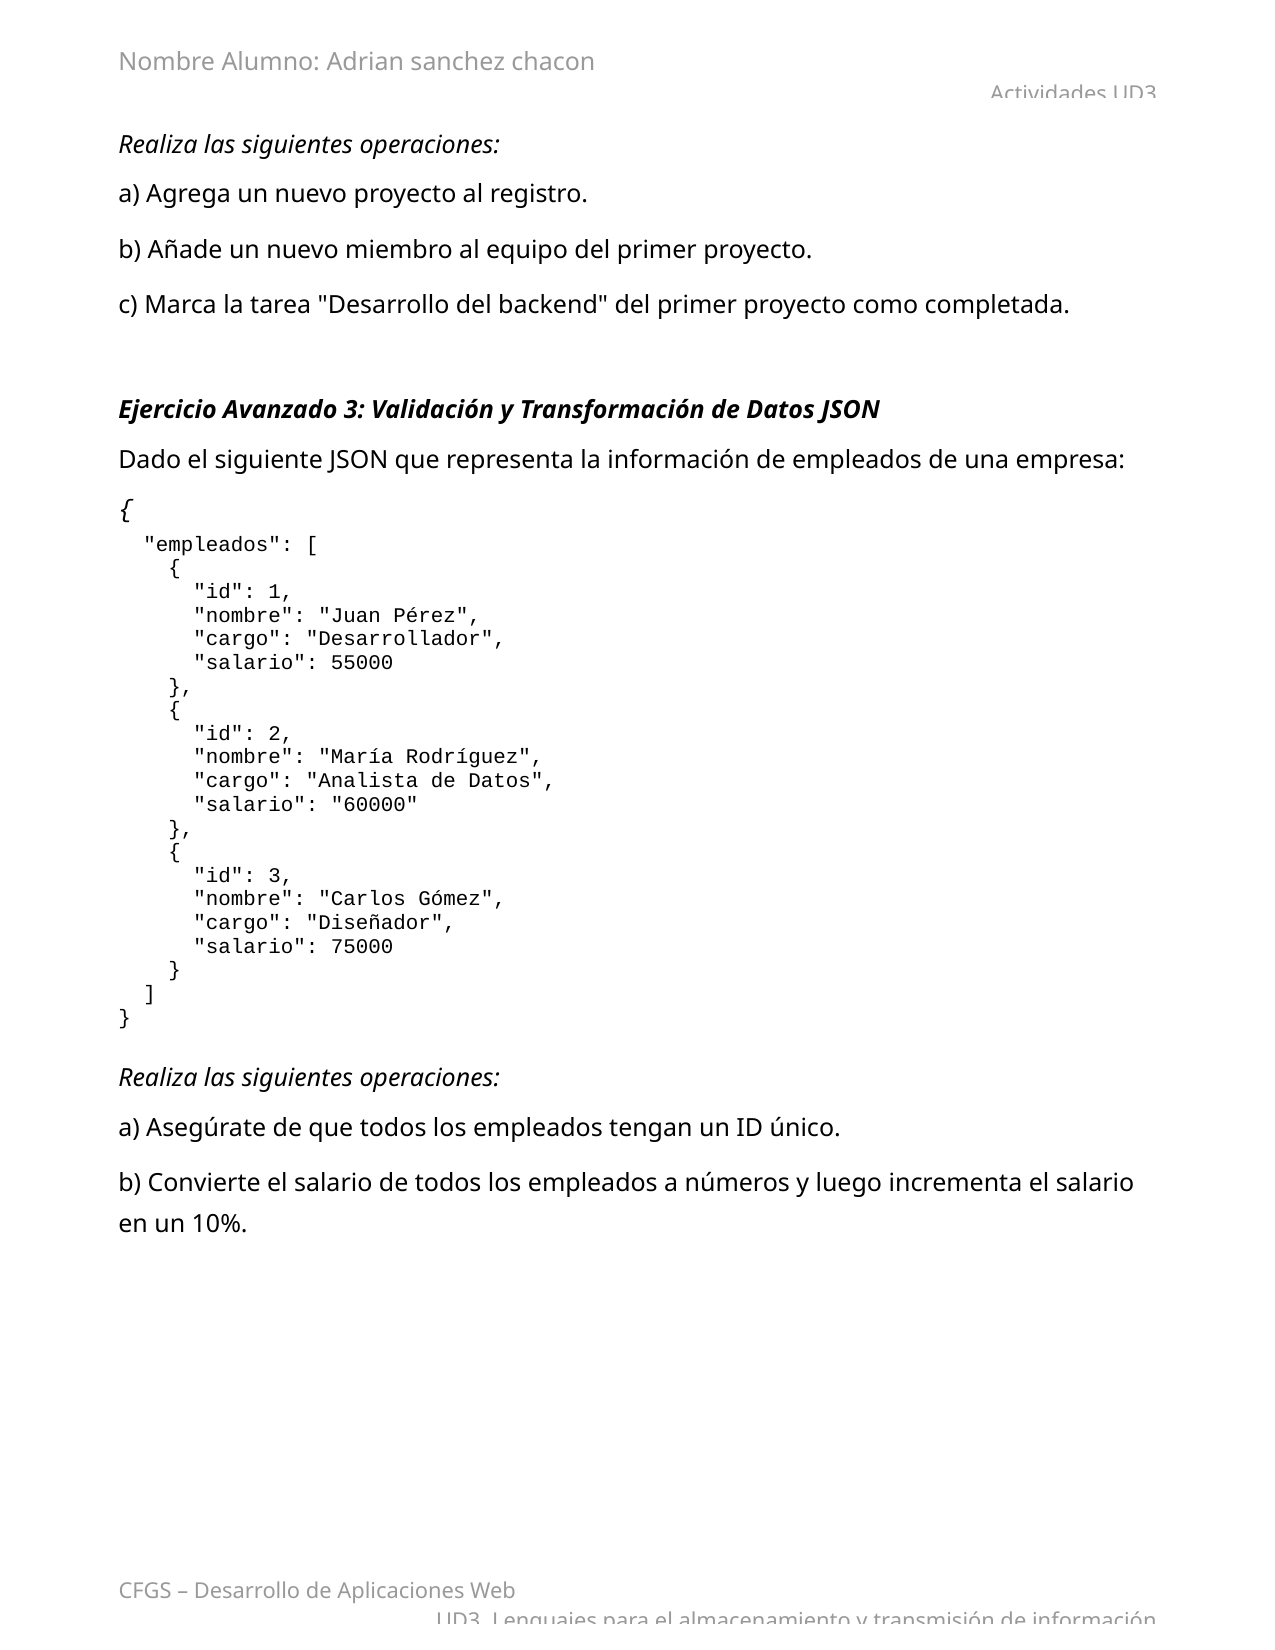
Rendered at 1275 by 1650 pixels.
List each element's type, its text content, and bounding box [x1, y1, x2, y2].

text Ejercicio Avanzado 3: Validación y Transformación de Datos JSON [118, 392, 1157, 426]
text } [118, 959, 1157, 983]
text } [118, 1007, 1157, 1030]
text { [118, 841, 1157, 865]
text a) Agrega un nuevo proyecto al registro. [118, 176, 1157, 210]
text { [118, 557, 1157, 581]
text "empleados": [ [118, 534, 1157, 557]
text }, [118, 817, 1157, 841]
text b) Convierte el salario de todos los empleados a números y luego incrementa el salario en un 10%. [118, 1165, 1157, 1239]
text ] [118, 983, 1157, 1007]
text Dado el siguiente JSON que representa la información de empleados de una empresa: [118, 441, 1157, 475]
text "nombre": "Carlos Gómez", [118, 888, 1157, 912]
text { [118, 497, 1157, 525]
text "salario": 55000 [118, 652, 1157, 676]
text Realiza las siguientes operaciones: [118, 127, 1157, 161]
text "cargo": "Analista de Datos", [118, 770, 1157, 794]
text "cargo": "Diseñador", [118, 912, 1157, 936]
text "nombre": "Juan Pérez", [118, 605, 1157, 628]
text Realiza las siguientes operaciones: [118, 1060, 1157, 1094]
text "nombre": "María Rodríguez", [118, 747, 1157, 770]
text c) Marca la tarea "Desarrollo del backend" del primer proyecto como completada. [118, 287, 1157, 321]
text "id": 1, [118, 581, 1157, 605]
text "id": 3, [118, 865, 1157, 888]
text "id": 2, [118, 723, 1157, 747]
text a) Asegúrate de que todos los empleados tengan un ID único. [118, 1109, 1157, 1143]
text }, [118, 676, 1157, 699]
text "cargo": "Desarrollador", [118, 628, 1157, 652]
text "salario": 75000 [118, 936, 1157, 959]
text "salario": "60000" [118, 794, 1157, 817]
text b) Añade un nuevo miembro al equipo del primer proyecto. [118, 232, 1157, 266]
text { [118, 699, 1157, 723]
